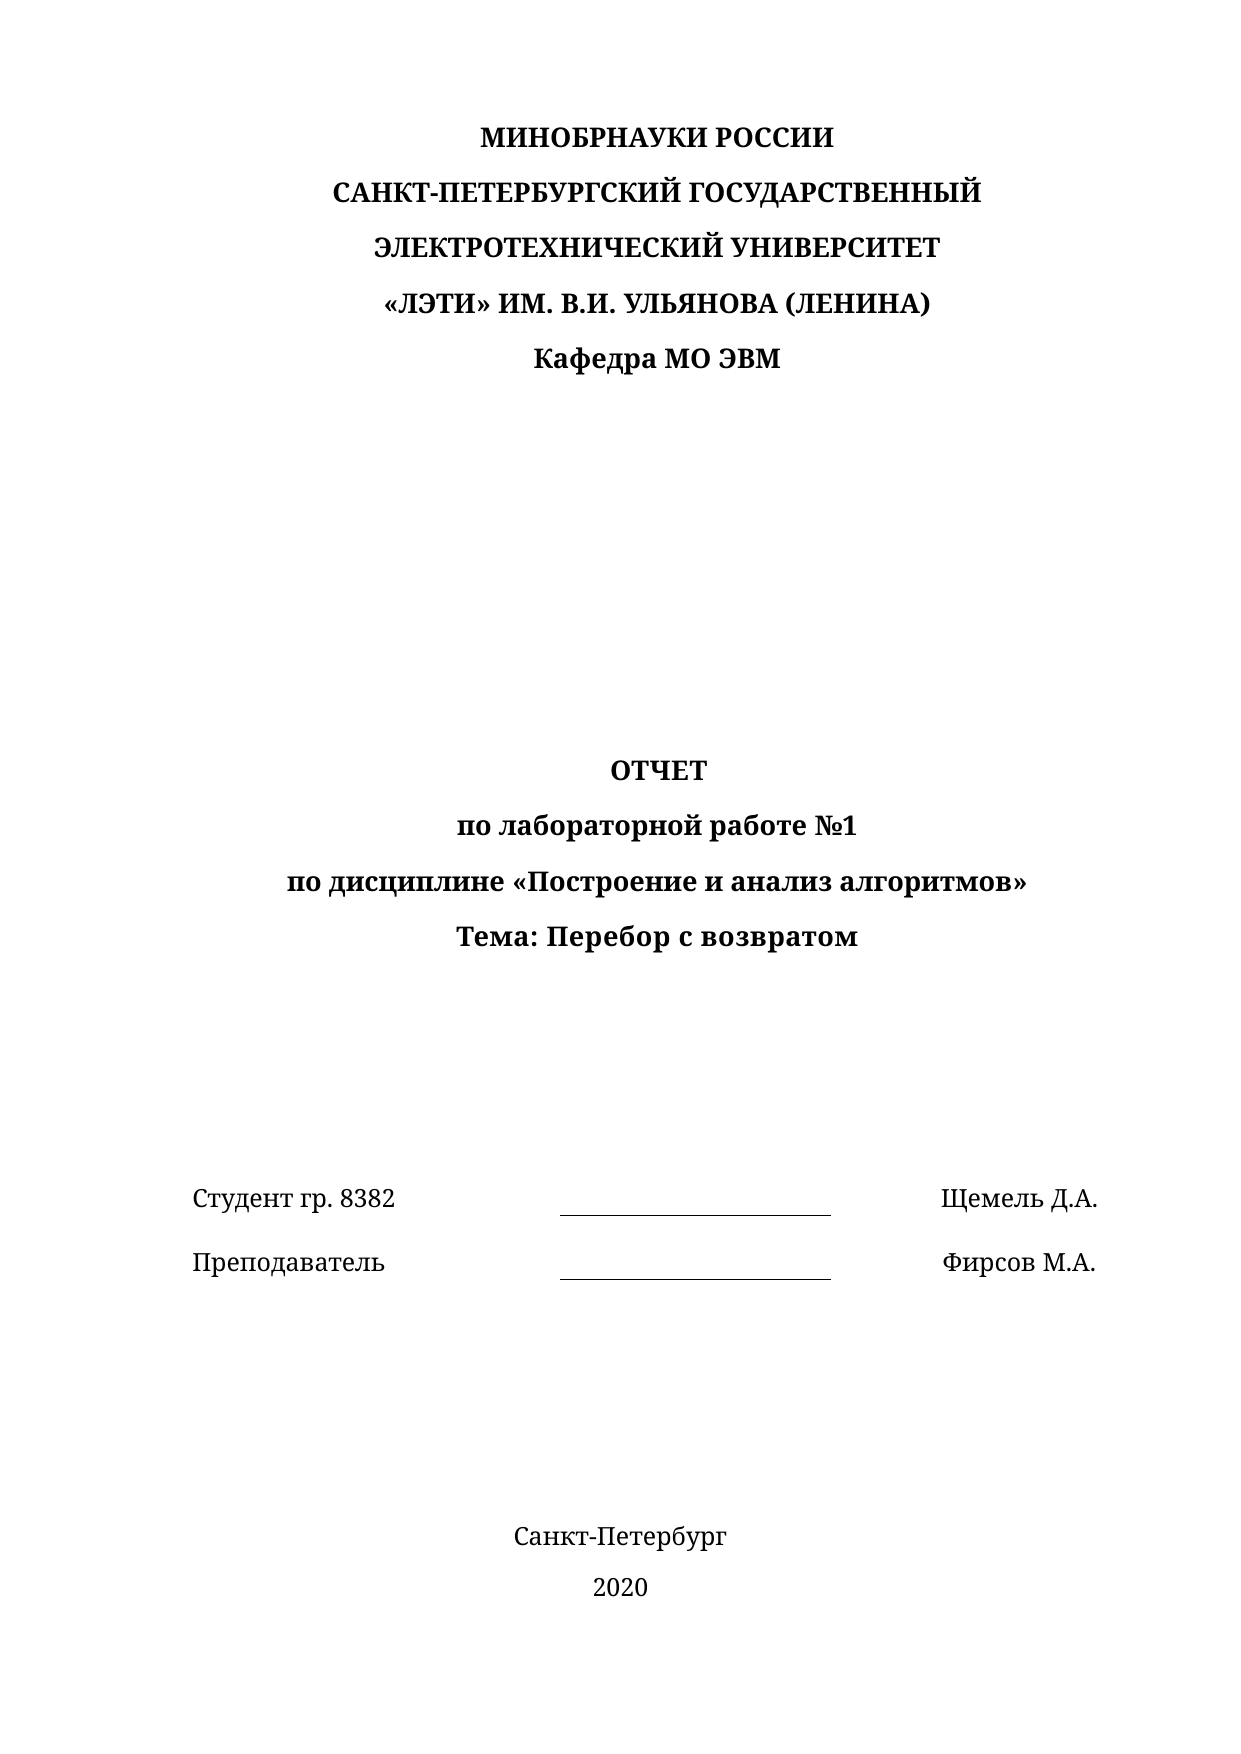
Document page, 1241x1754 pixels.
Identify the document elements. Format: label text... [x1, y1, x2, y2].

table_header Щемель Д.А. [831, 1151, 1133, 1215]
table_cell Фирсов М.А. [831, 1215, 1133, 1279]
text МИНОБРНАУКИ РОССИИ [118, 118, 1122, 155]
text Санкт-Петербург [118, 1518, 1122, 1552]
text «ЛЭТИ» им. В.И. Ульянова (Ленина) [118, 284, 1122, 321]
table_header [560, 1151, 831, 1215]
table_cell Преподаватель [107, 1215, 560, 1279]
text Кафедра МО ЭВМ [118, 339, 1122, 376]
text Тема: Перебор с возвратом [118, 917, 1122, 954]
text по дисциплине «Построение и анализ алгоритмов» [118, 862, 1122, 899]
text 2020 [118, 1569, 1122, 1603]
text по лабораторной работе №1 [118, 807, 1122, 844]
text Санкт-Петербургский государственный [118, 173, 1122, 210]
table_header Студент гр. 8382 [107, 1151, 560, 1215]
text электротехнический университет [118, 229, 1122, 266]
text отчет [118, 752, 1122, 788]
table_cell [560, 1216, 831, 1279]
